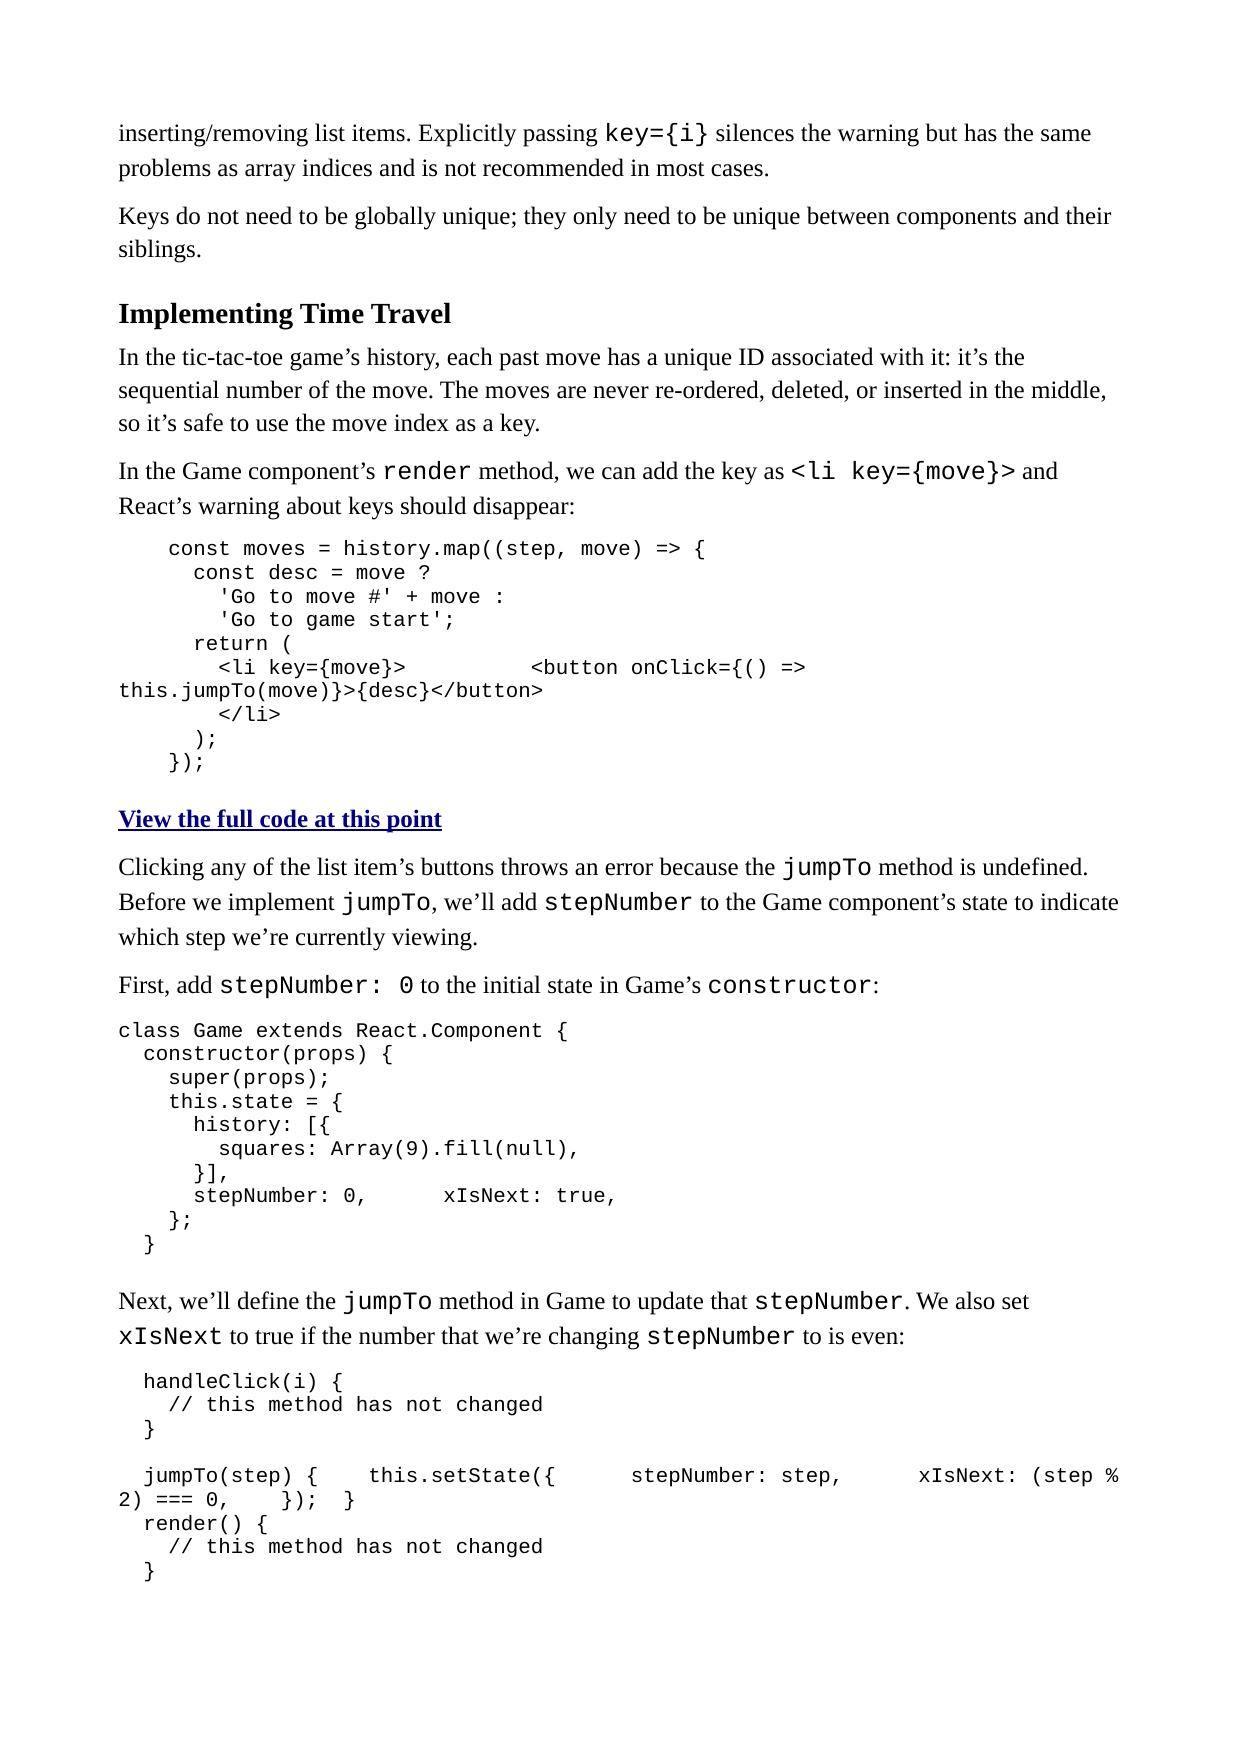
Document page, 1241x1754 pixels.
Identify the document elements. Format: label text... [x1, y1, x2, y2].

text class Game extends React.Component { [118, 1020, 1122, 1043]
text return ( [118, 633, 1122, 657]
text } [118, 1418, 1122, 1442]
text handleClick(i) { [118, 1371, 1122, 1394]
text squares: Array(9).fill(null), [118, 1138, 1122, 1162]
text Keys do not need to be globally unique; they only need to be unique between components and their siblings. [118, 201, 1122, 263]
text View the full code at this point [118, 804, 1122, 833]
text } [118, 1233, 1122, 1256]
text super(props); [118, 1067, 1122, 1091]
text render() { [118, 1513, 1122, 1536]
text First, add stepNumber: 0 to the initial state in Game’s constructor: [118, 970, 1122, 1001]
subtitle Implementing Time Travel [118, 296, 1122, 329]
text } [118, 1560, 1122, 1584]
text // this method has not changed [118, 1394, 1122, 1418]
text this.state = { [118, 1091, 1122, 1114]
text jumpTo(step) { this.setState({ stepNumber: step, xIsNext: (step % 2) === 0, }); } [118, 1465, 1122, 1513]
text }], [118, 1162, 1122, 1185]
text Next, we’ll define the jumpTo method in Game to update that stepNumber. We also set xIsNext to true if the number that we’re changing stepNumber to is even: [118, 1286, 1122, 1352]
text In the Game component’s render method, we can add the key as <li key={move}> and React’s warning about keys should disappear: [118, 456, 1122, 519]
text constructor(props) { [118, 1043, 1122, 1067]
text Clicking any of the list item’s buttons throws an error because the jumpTo method is undefined. Before we implement jumpTo, we’ll add stepNumber to the Game component’s state to indicate which step we’re currently viewing. [118, 852, 1122, 951]
text const moves = history.map((step, move) => { [118, 538, 1122, 562]
text In the tic-tac-toe game’s history, each past move has a unique ID associated with it: it’s the sequential number of the move. The moves are never re-ordered, deleted, or inserted in the middle, so it’s safe to use the move index as a key. [118, 342, 1122, 437]
text const desc = move ? [118, 562, 1122, 586]
text </li> [118, 704, 1122, 728]
text }); [118, 751, 1122, 775]
text // this method has not changed [118, 1536, 1122, 1560]
text 'Go to game start'; [118, 609, 1122, 633]
text stepNumber: 0, xIsNext: true, [118, 1185, 1122, 1209]
text }; [118, 1209, 1122, 1233]
text inserting/removing list items. Explicitly passing key={i} silences the warning but has the same problems as array indices and is not recommended in most cases. [118, 118, 1122, 182]
text ); [118, 728, 1122, 751]
text history: [{ [118, 1114, 1122, 1138]
text 'Go to move #' + move : [118, 586, 1122, 609]
text <li key={move}> <button onClick={() => this.jumpTo(move)}>{desc}</button> [118, 657, 1122, 704]
